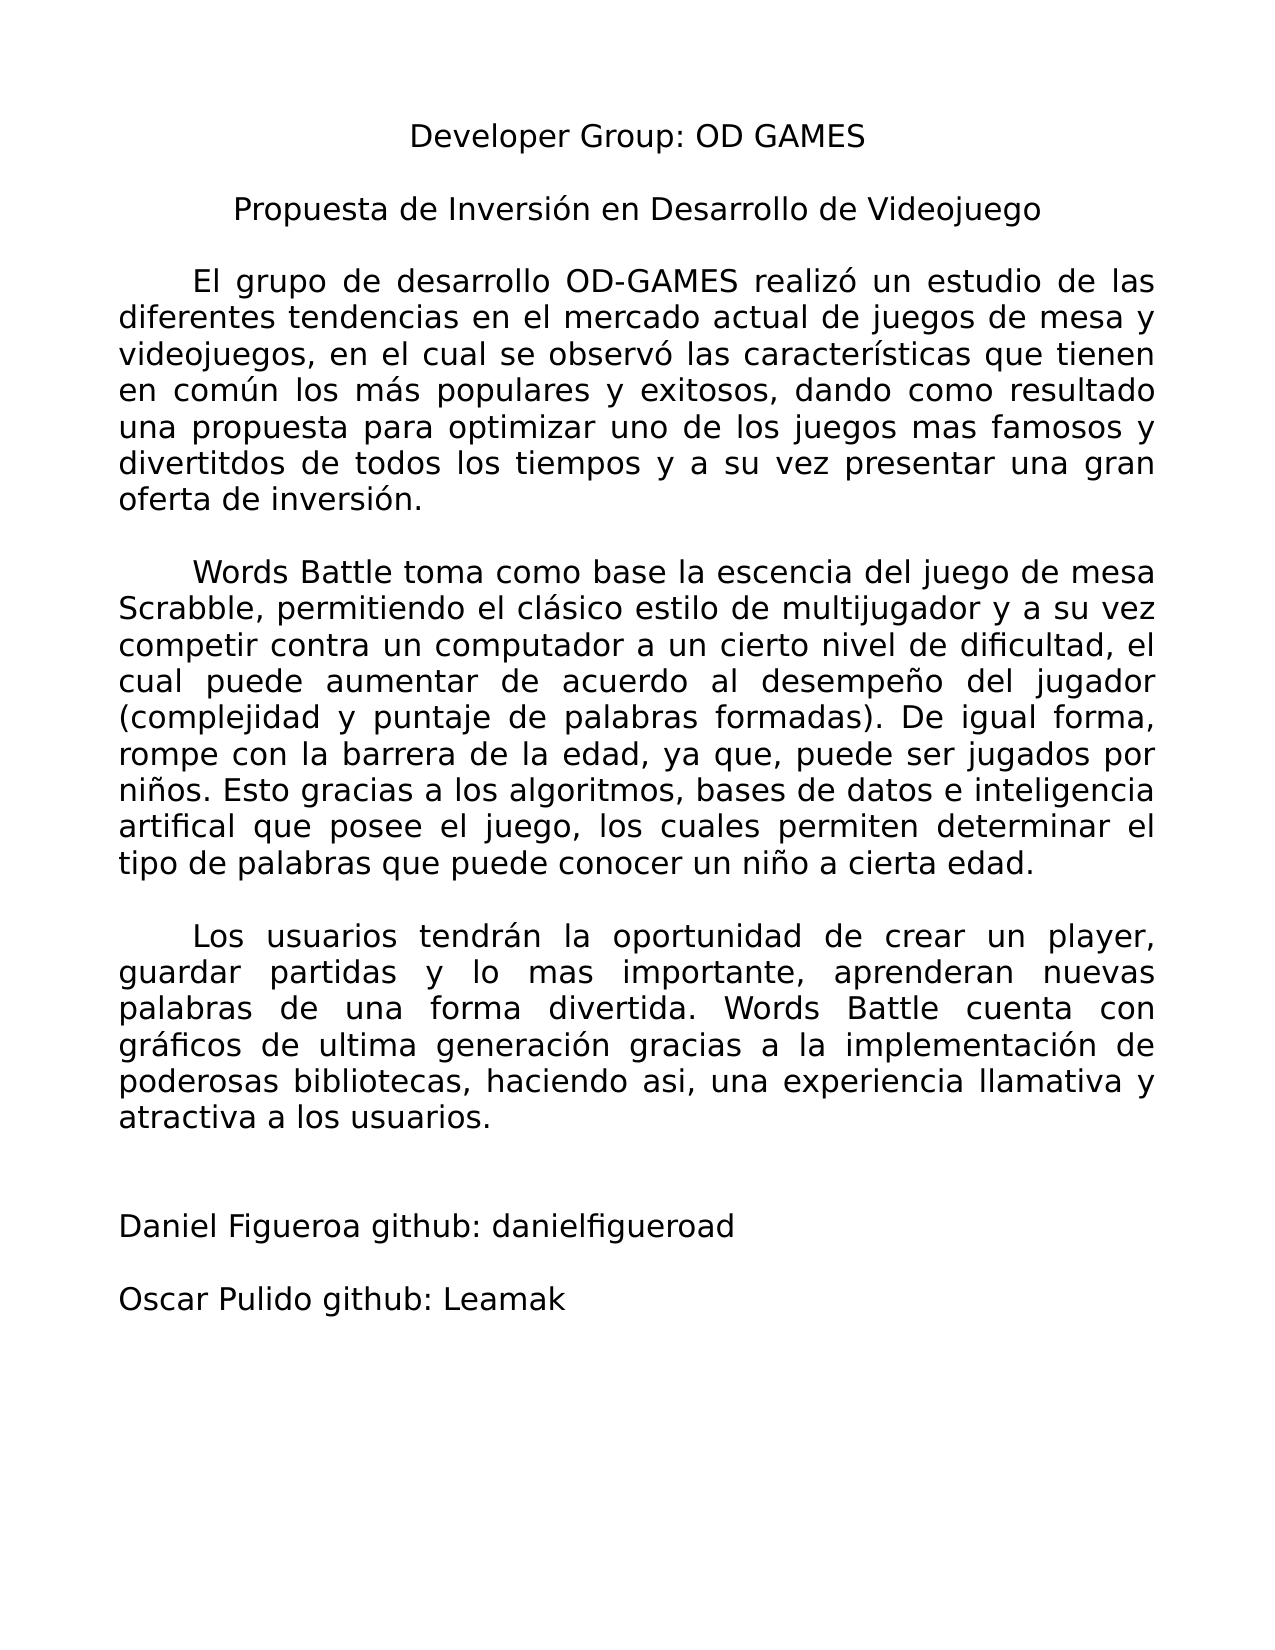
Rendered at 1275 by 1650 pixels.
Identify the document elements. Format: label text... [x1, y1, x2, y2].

text Words Battle toma como base la escencia del juego de mesa Scrabble, permitiendo el clásico estilo de multijugador y a su vez competir contra un computador a un cierto nivel de dificultad, el cual puede aumentar de acuerdo al desempeño del jugador (complejidad y puntaje de palabras formadas). De igual forma, rompe con la barrera de la edad, ya que, puede ser jugados por niños. Esto gracias a los algoritmos, bases de datos e inteligencia artifical que posee el juego, los cuales permiten determinar el tipo de palabras que puede conocer un niño a cierta edad. [118, 554, 1157, 882]
text Propuesta de Inversión en Desarrollo de Videojuego [118, 191, 1157, 227]
text Los usuarios tendrán la oportunidad de crear un player, guardar partidas y lo mas importante, aprenderan nuevas palabras de una forma divertida. Words Battle cuenta con gráficos de ultima generación gracias a la implementación de poderosas bibliotecas, haciendo asi, una experiencia llamativa y atractiva a los usuarios. [118, 918, 1157, 1136]
text El grupo de desarrollo OD-GAMES realizó un estudio de las diferentes tendencias en el mercado actual de juegos de mesa y videojuegos, en el cual se observó las características que tienen en común los más populares y exitosos, dando como resultado una propuesta para optimizar uno de los juegos mas famosos y divertitdos de todos los tiempos y a su vez presentar una gran oferta de inversión. [118, 263, 1157, 518]
text Developer Group: OD GAMES [118, 118, 1157, 154]
text Daniel Figueroa github: danielfigueroad [118, 1209, 1157, 1245]
text Oscar Pulido github: Leamak [118, 1281, 1157, 1318]
